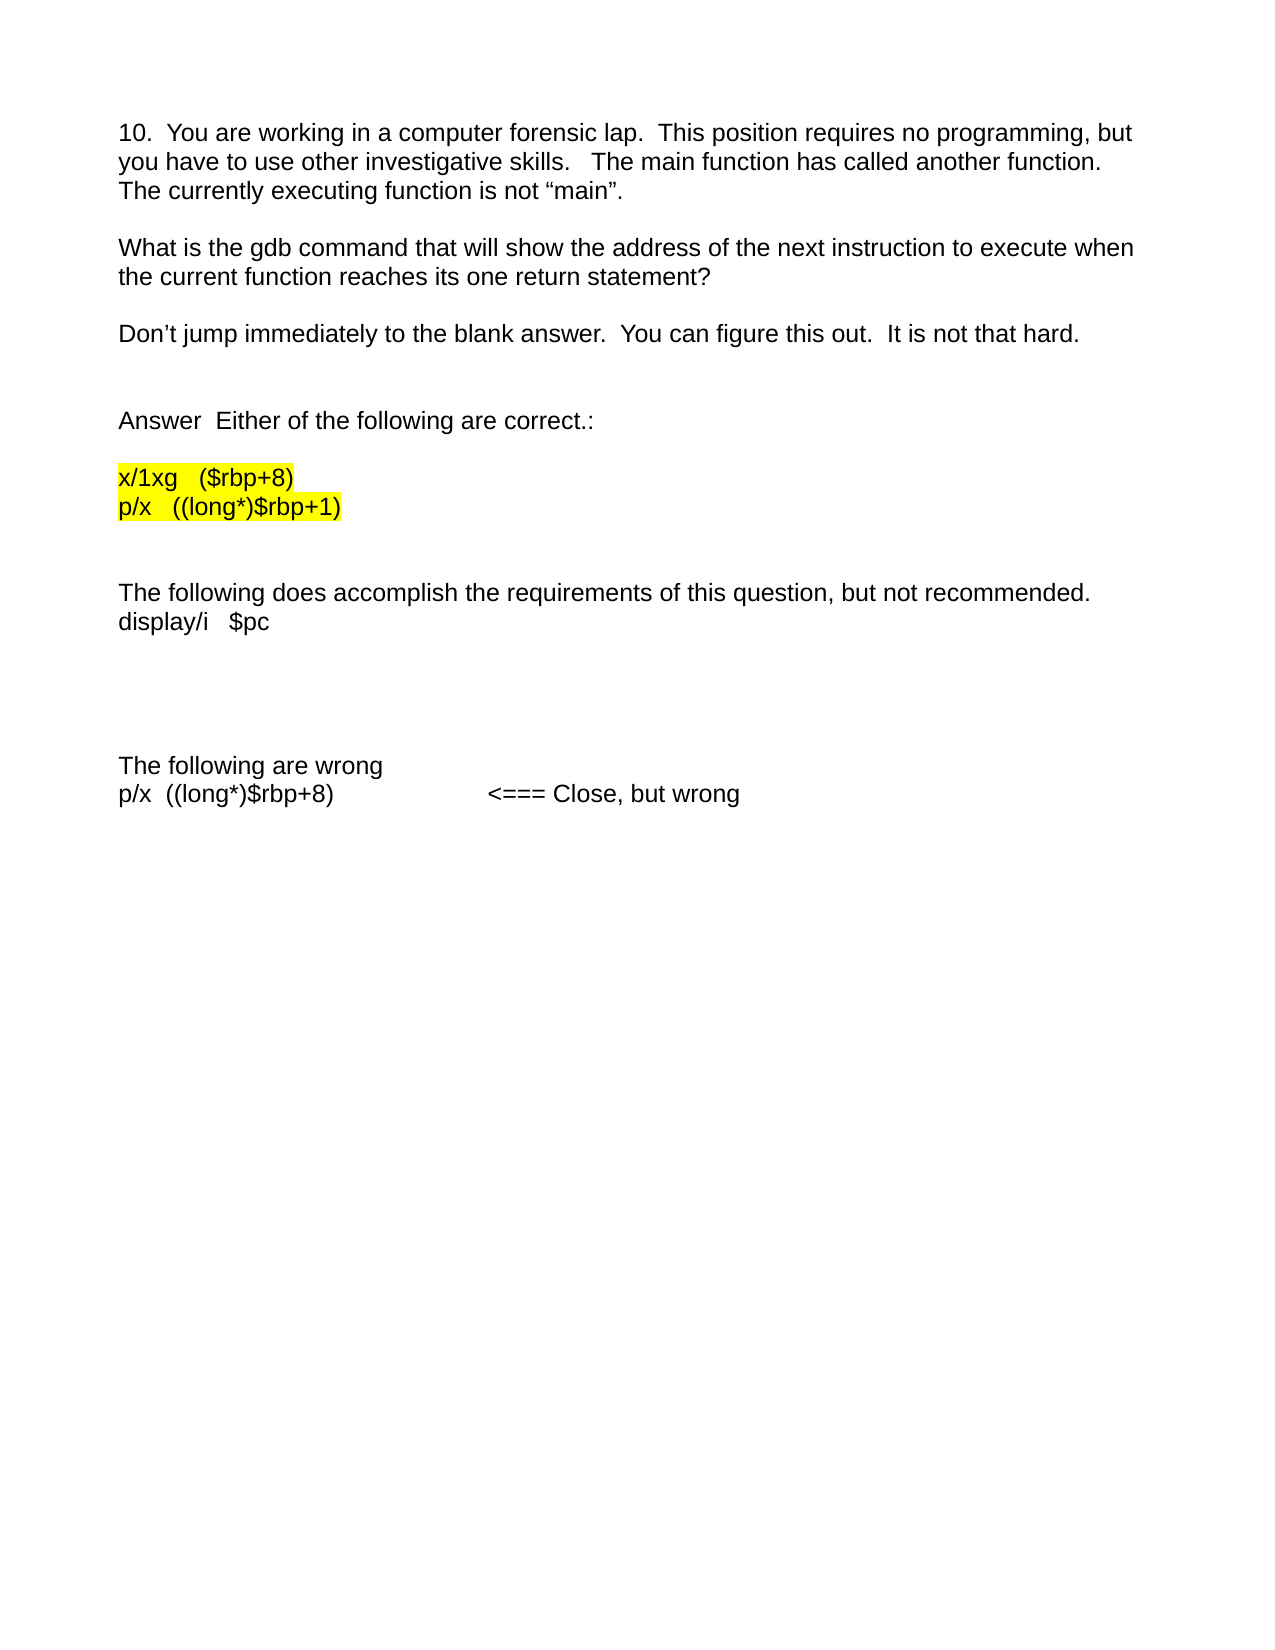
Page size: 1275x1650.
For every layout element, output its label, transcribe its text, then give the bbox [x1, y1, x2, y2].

text 10. You are working in a computer forensic lap. This position requires no programming, but you have to use other investigative skills. The main function has called another function. The currently executing function is not “main”. [118, 118, 1157, 204]
text Answer Either of the following are correct.: [118, 406, 1157, 434]
text x/1xg ($rbp+8) [118, 463, 1157, 492]
text The following are wrong [118, 751, 1157, 779]
text What is the gdb command that will show the address of the next instruction to execute when the current function reaches its one return statement? [118, 233, 1157, 291]
text display/i $pc [118, 607, 1157, 636]
text p/x ((long*)$rbp+8) <=== Close, but wrong [118, 779, 1157, 808]
text The following does accomplish the requirements of this question, but not recommended. [118, 578, 1157, 607]
text p/x ((long*)$rbp+1) [118, 492, 1157, 521]
text Don’t jump immediately to the blank answer. You can figure this out. It is not that hard. [118, 319, 1157, 348]
